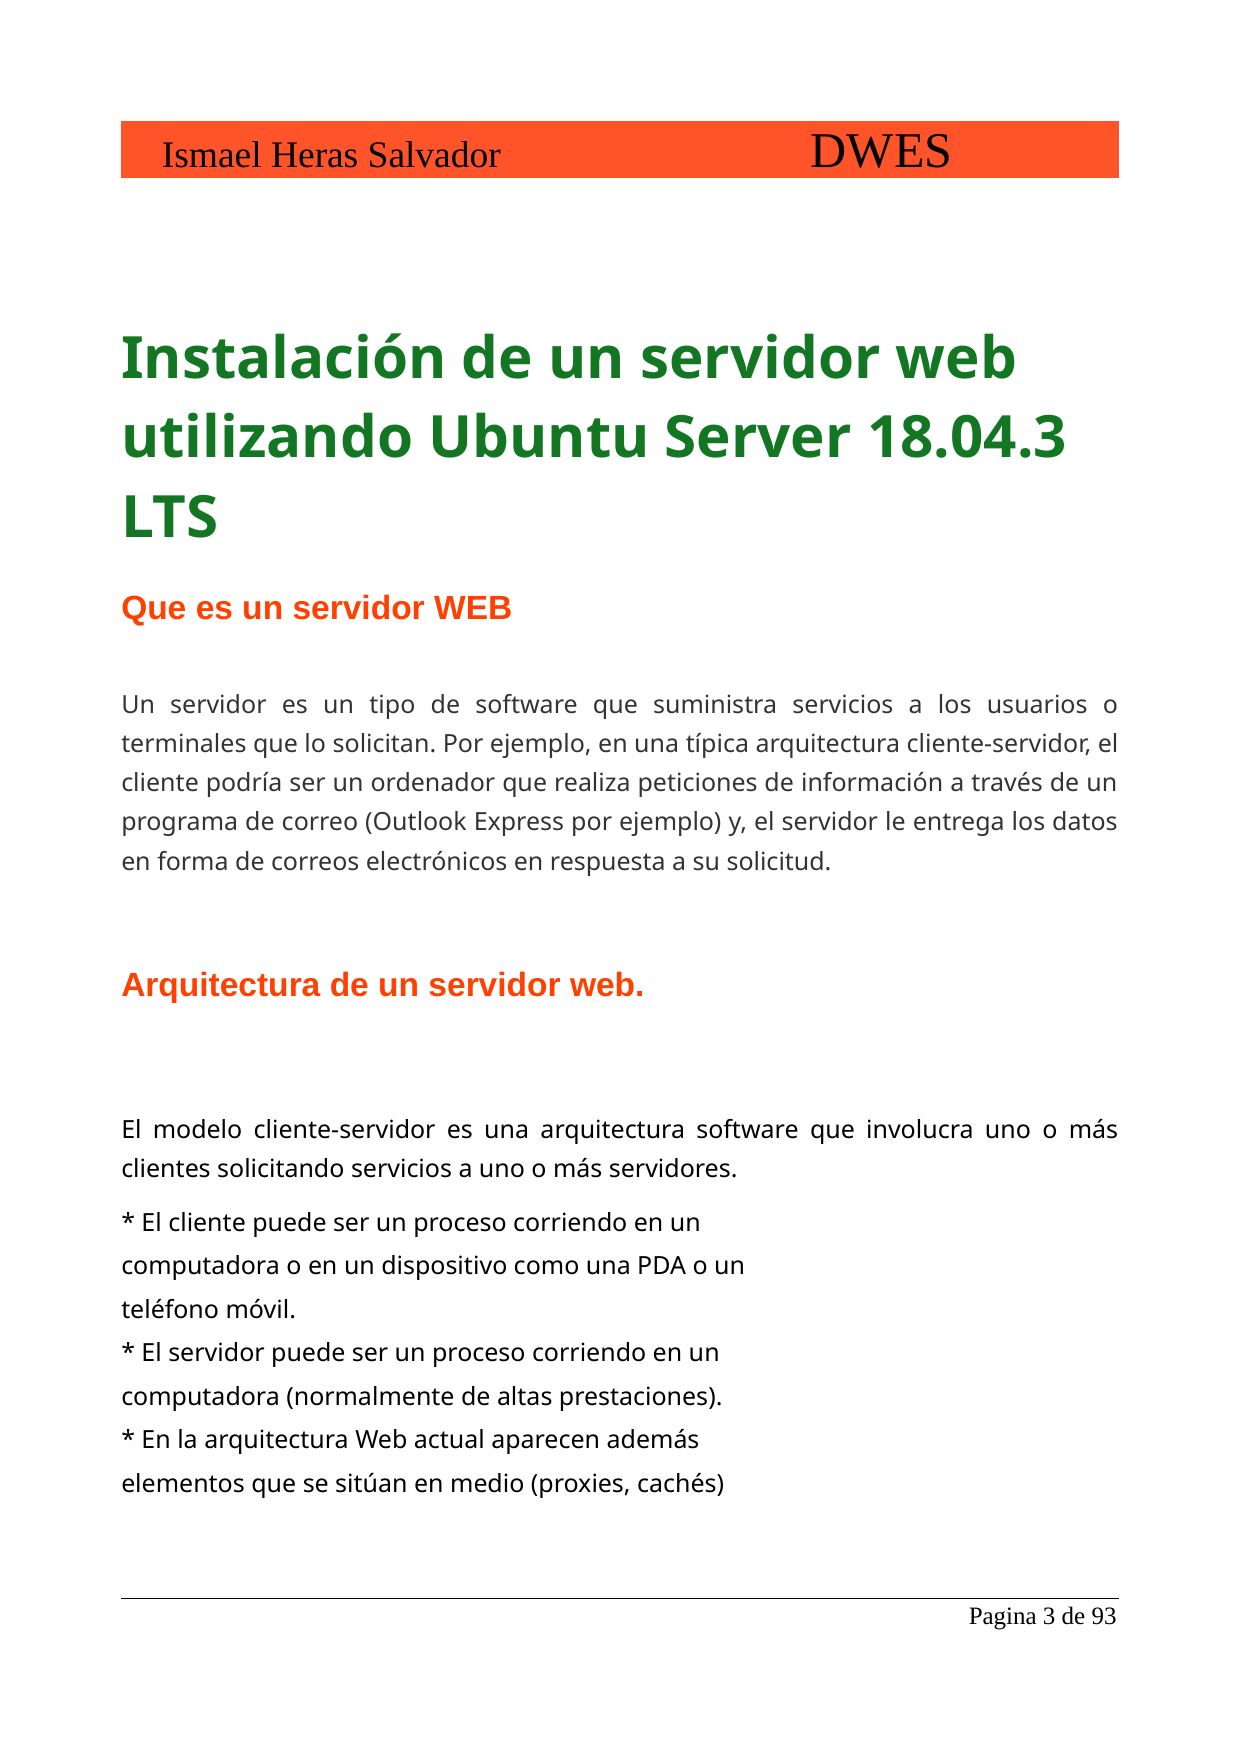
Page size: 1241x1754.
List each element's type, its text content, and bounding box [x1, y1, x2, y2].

text elementos que se sitúan en medio (proxies, cachés) [121, 1465, 1119, 1499]
text * El servidor puede ser un proceso corriendo en un [121, 1335, 1119, 1369]
text * El cliente puede ser un proceso corriendo en un [121, 1204, 1119, 1239]
subtitle Arquitectura de un servidor web. [121, 965, 1119, 1004]
subtitle Que es un servidor WEB [121, 588, 1119, 626]
subtitle Instalación de un servidor web utilizando Ubuntu Server 18.04.3 LTS [121, 316, 1119, 554]
text computadora o en un dispositivo como una PDA o un [121, 1248, 1119, 1282]
text Un servidor es un tipo de software que suministra servicios a los usuarios o terminales que lo solicitan. Por ejemplo, en una típica arquitectura cliente-servidor, el cliente podría ser un ordenador que realiza peticiones de información a través de un programa de correo (Outlook Express por ejemplo) y, el servidor le entrega los datos en forma de correos electrónicos en respuesta a su solicitud. [121, 686, 1119, 877]
text * En la arquitectura Web actual aparecen además [121, 1422, 1119, 1456]
text El modelo cliente-servidor es una arquitectura software que involucra uno o más clientes solicitando servicios a uno o más servidores. [121, 1112, 1119, 1185]
text teléfono móvil. [121, 1291, 1119, 1326]
text computadora (normalmente de altas prestaciones). [121, 1378, 1119, 1412]
